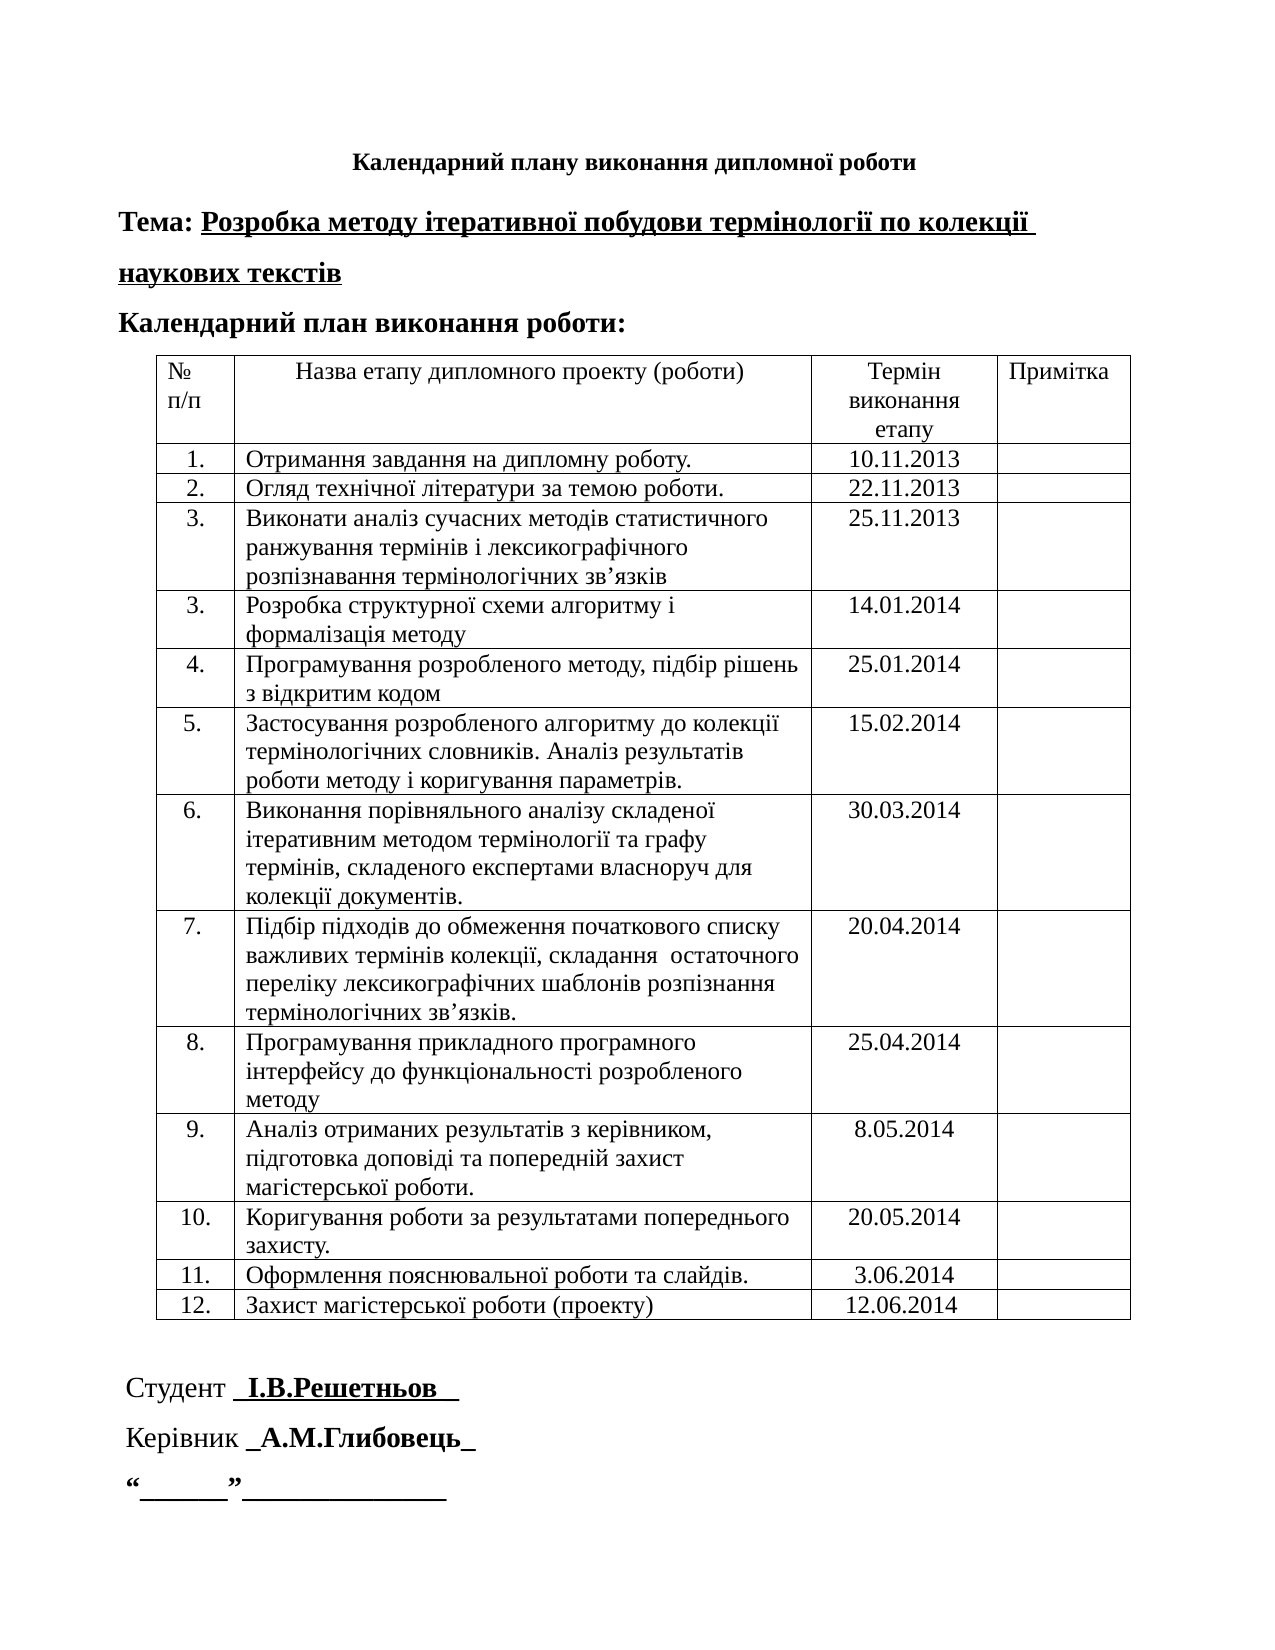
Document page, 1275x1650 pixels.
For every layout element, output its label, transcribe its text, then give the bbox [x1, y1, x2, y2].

table_cell [998, 444, 1130, 472]
table_cell [998, 1202, 1130, 1259]
table_cell Коригування роботи за результатами попереднього захисту. [235, 1202, 811, 1259]
table_cell 14.01.2014 [812, 591, 997, 648]
table_cell 10. [157, 1202, 234, 1259]
table_cell [998, 503, 1130, 589]
table_cell 20.05.2014 [812, 1202, 997, 1259]
table_cell 10.11.2013 [812, 444, 997, 472]
table_cell Оформлення пояснювальної роботи та слайдів. [235, 1260, 811, 1289]
table_cell Виконати аналіз сучасних методів статистичного ранжування термінів і лексикографічного розпізнавання термінологічних зв’язків [235, 503, 811, 589]
table_header Термін виконання етапу [812, 356, 997, 443]
table_cell [998, 649, 1130, 707]
table_cell 20.04.2014 [812, 911, 997, 1026]
table_cell 8. [157, 1027, 234, 1113]
table_cell 11. [157, 1260, 234, 1289]
table_cell [998, 1290, 1130, 1319]
table_header Примітка [998, 356, 1130, 443]
table_cell [998, 1260, 1130, 1289]
table_cell Захист магістерської роботи (проекту) [235, 1290, 811, 1319]
table_cell 12.06.2014 [812, 1290, 997, 1319]
table_cell [998, 1027, 1130, 1113]
table_cell Підбір підходів до обмеження початкового списку важливих термінів колекції, складання остаточного переліку лексикографічних шаблонів розпізнання термінологічних зв’язків. [235, 911, 811, 1026]
table_cell Отримання завдання на дипломну роботу. [235, 444, 811, 472]
table_cell 3. [157, 591, 234, 648]
table_cell Програмування прикладного програмного інтерфейсу до функціональності розробленого методу [235, 1027, 811, 1113]
table_cell 9. [157, 1114, 234, 1201]
table_cell [998, 591, 1130, 648]
table_cell [998, 795, 1130, 910]
text “______”______________ [118, 1471, 1157, 1504]
table_cell Застосування розробленого алгоритму до колекції термінологічних словників. Аналіз результатів роботи методу і коригування параметрів. [235, 708, 811, 794]
table_cell 30.03.2014 [812, 795, 997, 910]
table_cell 22.11.2013 [812, 474, 997, 502]
text Тема: Розробка методу ітеративної побудови термінології по колекції наукових текстів [118, 204, 1157, 288]
table_header № п/п [157, 356, 234, 443]
table_cell 4. [157, 649, 234, 707]
table_cell Розробка структурної схеми алгоритму і формалізація методу [235, 591, 811, 648]
text Календарний план виконання роботи: [118, 305, 1157, 338]
table_cell 5. [157, 708, 234, 794]
table_cell [998, 474, 1130, 502]
table_header Назва етапу дипломного проекту (роботи) [235, 356, 811, 443]
table_cell 25.04.2014 [812, 1027, 997, 1113]
subtitle Календарний плану виконання дипломної роботи [118, 147, 1157, 176]
table_cell Аналіз отриманих результатів з керівником, підготовка доповіді та попередній захист магістерської роботи. [235, 1114, 811, 1201]
table_cell [998, 708, 1130, 794]
table_cell Огляд технічної літератури за темою роботи. [235, 474, 811, 502]
table_cell 25.01.2014 [812, 649, 997, 707]
table_cell Виконання порівняльного аналізу складеної ітеративним методом термінології та графу термінів, складеного експертами власноруч для колекції документів. [235, 795, 811, 910]
table_cell 12. [157, 1290, 234, 1319]
table_cell 3. [157, 503, 234, 589]
table_cell Програмування розробленого методу, підбір рішень з відкритим кодом [235, 649, 811, 707]
table_cell [998, 911, 1130, 1026]
table_cell 8.05.2014 [812, 1114, 997, 1201]
table_cell 3.06.2014 [812, 1260, 997, 1289]
text Керівник _А.М.Глибовець_ [118, 1420, 1157, 1454]
text Студент _І.В.Решетньов _ [118, 1370, 1157, 1403]
table_cell 7. [157, 911, 234, 1026]
table_cell 25.11.2013 [812, 503, 997, 589]
table_cell 1. [157, 444, 234, 472]
table_cell 2. [157, 474, 234, 502]
table_cell 6. [157, 795, 234, 910]
table_cell 15.02.2014 [812, 708, 997, 794]
table_cell [998, 1114, 1130, 1201]
